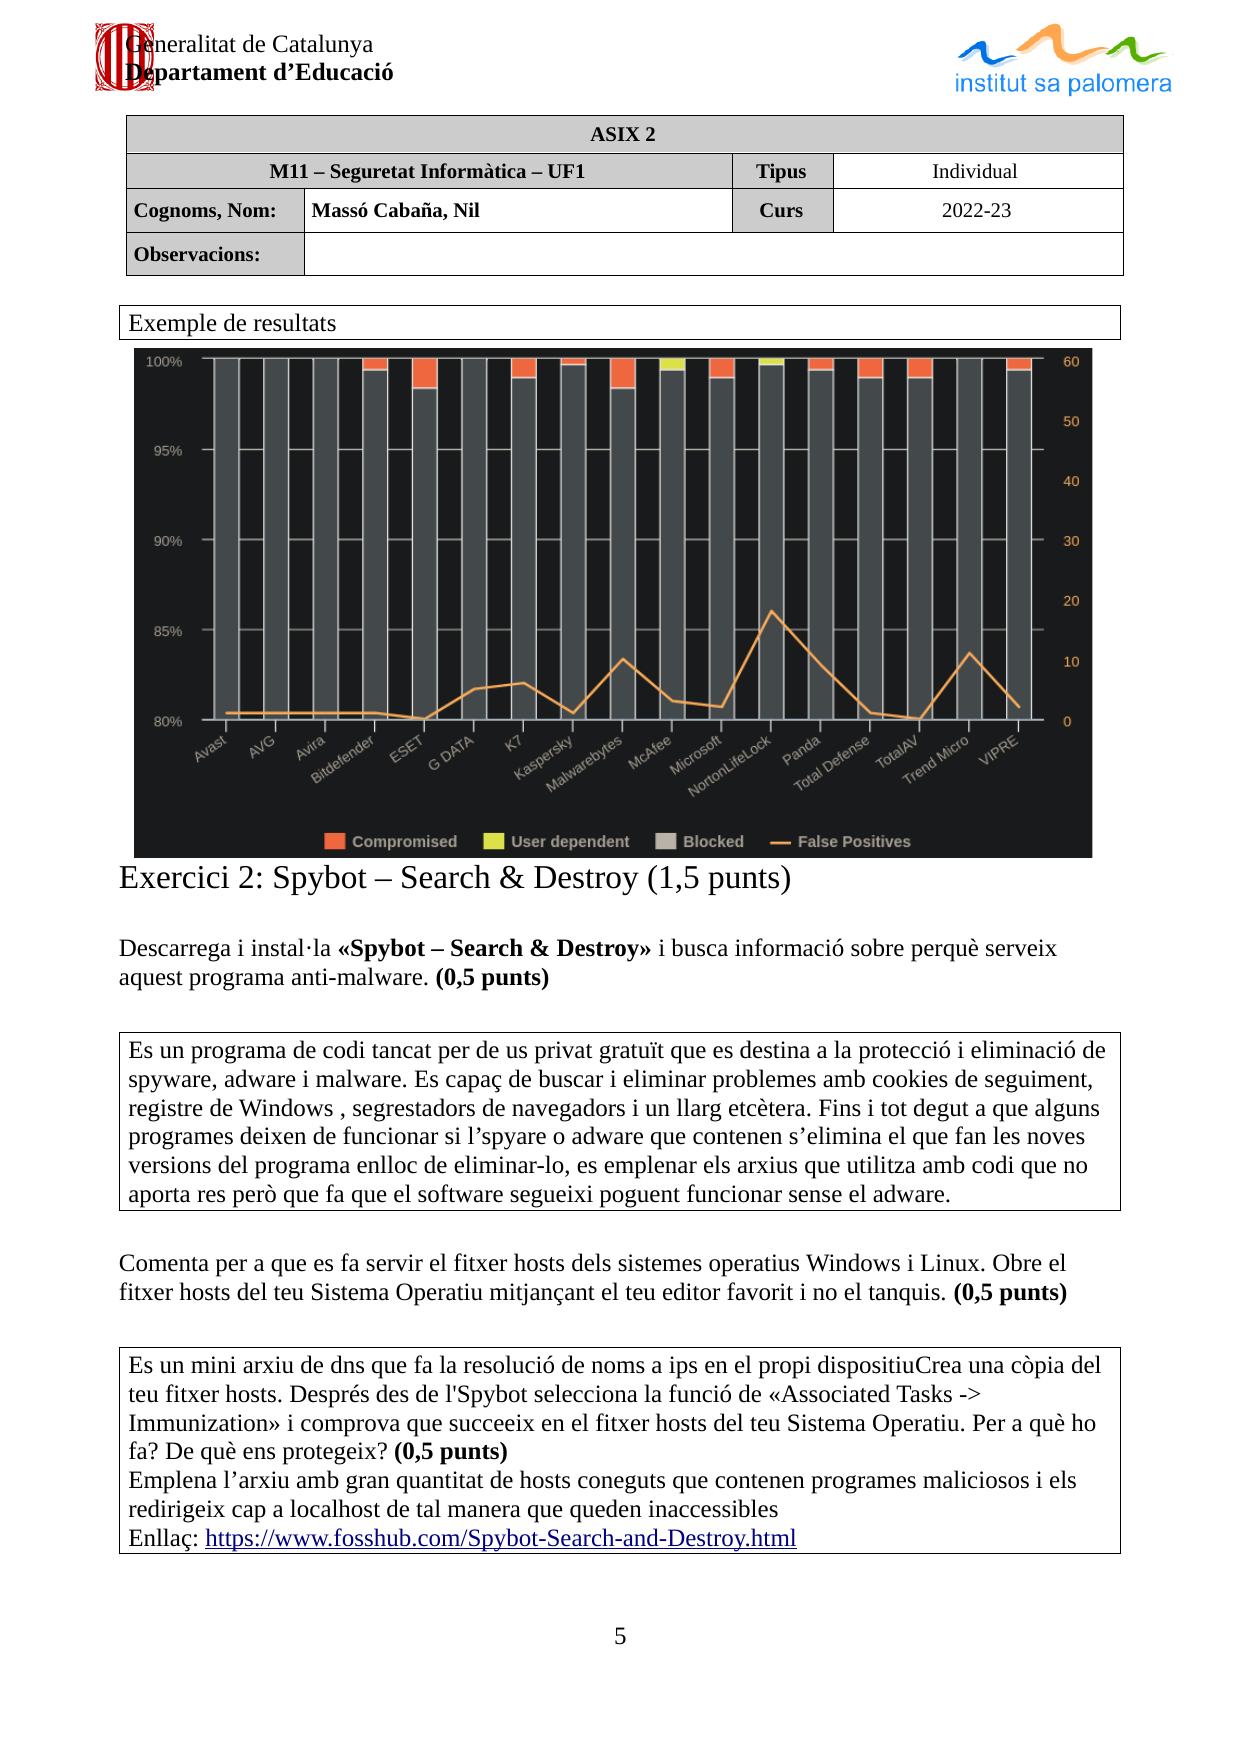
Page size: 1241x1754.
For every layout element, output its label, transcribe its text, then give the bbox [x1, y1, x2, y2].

picture [134, 348, 1093, 858]
picture [948, 21, 1177, 100]
subtitle Descarrega i instal·la «Spybot – Search & Destroy» i busca informació sobre perquè serveix aquest programa anti-malware. (0,5 punts) [119, 933, 1121, 991]
text Exercici 2: Spybot – Search & Destroy (1,5 punts) [119, 340, 1121, 896]
text Enllaç: https://www.fosshub.com/Spybot-Search-and-Destroy.html [120, 1519, 1120, 1553]
text Exemple de resultats [120, 306, 1120, 339]
picture [93, 21, 155, 93]
text Emplena l’arxiu amb gran quantitat de hosts coneguts que contenen programes maliciosos i els redirigeix cap a localhost de tal manera que queden inaccessibles [120, 1462, 1120, 1519]
subtitle Comenta per a que es fa servir el fitxer hosts dels sistemes operatius Windows i Linux. Obre el fitxer hosts del teu Sistema Operatiu mitjançant el teu editor favorit i no el tanquis. (0,5 punts) [119, 1248, 1121, 1306]
text Es un mini arxiu de dns que fa la resolució de noms a ips en el propi dispositiuCrea una còpia del teu fitxer hosts. Després des de l'Spybot selecciona la funció de «Associated Tasks -> Immunization» i comprova que succeeix en el fitxer hosts del teu Sistema Operatiu. Per a què ho fa? De què ens protegeix? (0,5 punts) [120, 1348, 1120, 1462]
text Es un programa de codi tancat per de us privat gratuït que es destina a la protecció i eliminació de spyware, adware i malware. Es capaç de buscar i eliminar problemes amb cookies de seguiment, registre de Windows , segrestadors de navegadors i un llarg etcètera. Fins i tot degut a que alguns programes deixen de funcionar si l’spyare o adware que contenen s’elimina el que fan les noves versions del programa enlloc de eliminar-lo, es emplenar els arxius que utilitza amb codi que no aporta res però que fa que el software segueixi poguent funcionar sense el adware. [120, 1033, 1120, 1210]
